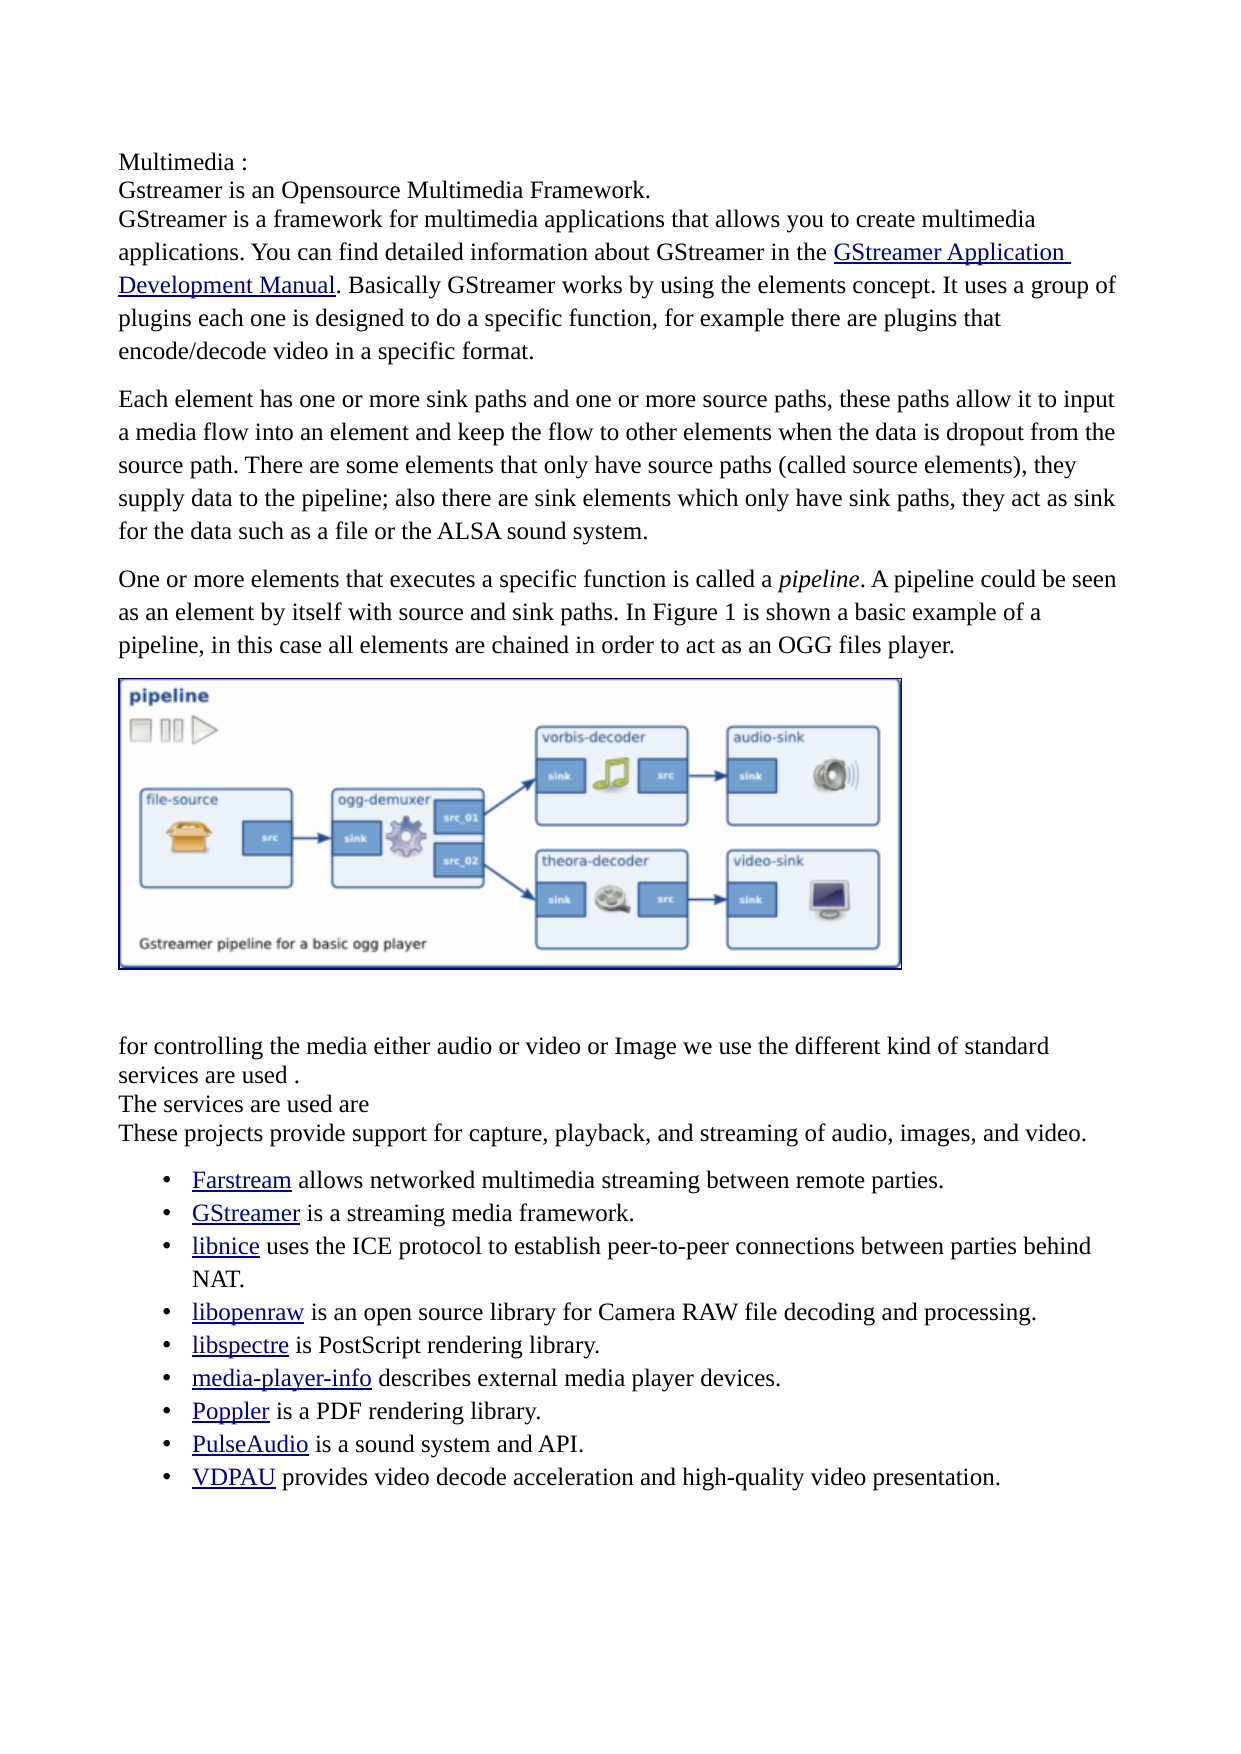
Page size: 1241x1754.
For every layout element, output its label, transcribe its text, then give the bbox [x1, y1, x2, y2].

list libopenraw is an open source library for Camera RAW file decoding and processing. [162, 1297, 1122, 1326]
list GStreamer is a streaming media framework. [162, 1198, 1122, 1227]
text Gstreamer is an Opensource Multimedia Framework. [118, 176, 1122, 204]
list media-player-info describes external media player devices. [162, 1363, 1122, 1392]
text GStreamer is a framework for multimedia applications that allows you to create multimedia applications. You can find detailed information about GStreamer in the GStreamer Application Development Manual. Basically GStreamer works by using the elements concept. It uses a group of plugins each one is designed to do a specific function, for example there are plugins that encode/decode video in a specific format. [118, 204, 1122, 365]
list PulseAudio is a sound system and API. [162, 1429, 1122, 1458]
list libnice uses the ICE protocol to establish peer-to-peer connections between parties behind NAT. [162, 1231, 1122, 1293]
text for controlling the media either audio or video or Image we use the different kind of standard services are used . [118, 1031, 1122, 1089]
list Poppler is a PDF rendering library. [162, 1396, 1122, 1425]
text Each element has one or more sink paths and one or more source paths, these paths allow it to input a media flow into an element and keep the flow to other elements when the data is dropout from the source path. There are some elements that only have source paths (called source elements), they supply data to the pipeline; also there are sink elements which only have sink paths, they act as sink for the data such as a file or the ALSA sound system. [118, 384, 1122, 545]
list Farstream allows networked multimedia streaming between remote parties. [162, 1165, 1122, 1194]
text The services are used are [118, 1089, 1122, 1118]
text One or more elements that executes a specific function is called a pipeline. A pipeline could be seen as an element by itself with source and sink paths. In Figure 1 is shown a basic example of a pipeline, in this case all elements are chained in order to act as an OGG files player. [118, 564, 1122, 658]
text Multimedia : [118, 147, 1122, 176]
list libspectre is PostScript rendering library. [162, 1330, 1122, 1359]
text These projects provide support for capture, playback, and streaming of audio, images, and video. [118, 1118, 1122, 1146]
picture [120, 679, 901, 968]
list VDPAU provides video decode acceleration and high-quality video presentation. [162, 1462, 1122, 1491]
